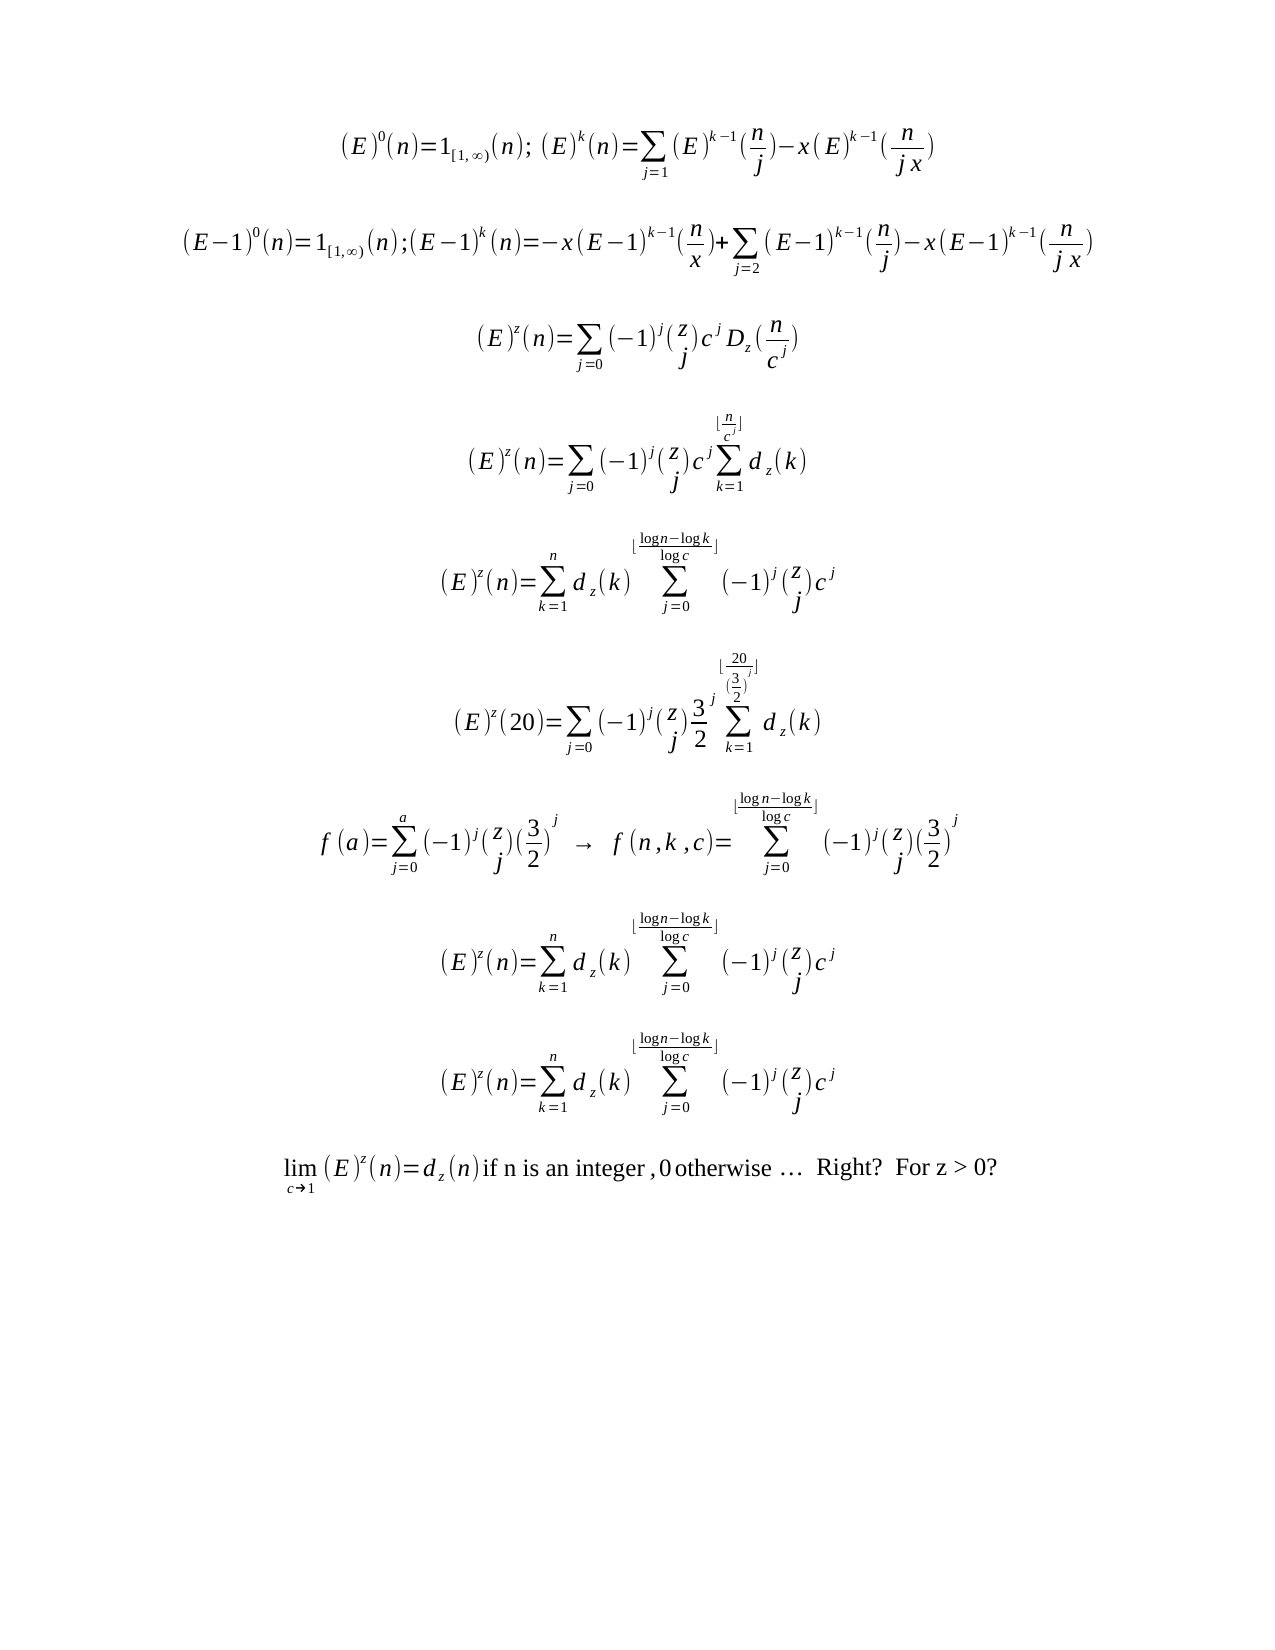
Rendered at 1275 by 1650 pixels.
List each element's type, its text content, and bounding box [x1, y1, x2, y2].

text … Right? For z > 0? [118, 1150, 1157, 1198]
text → [118, 790, 1157, 876]
